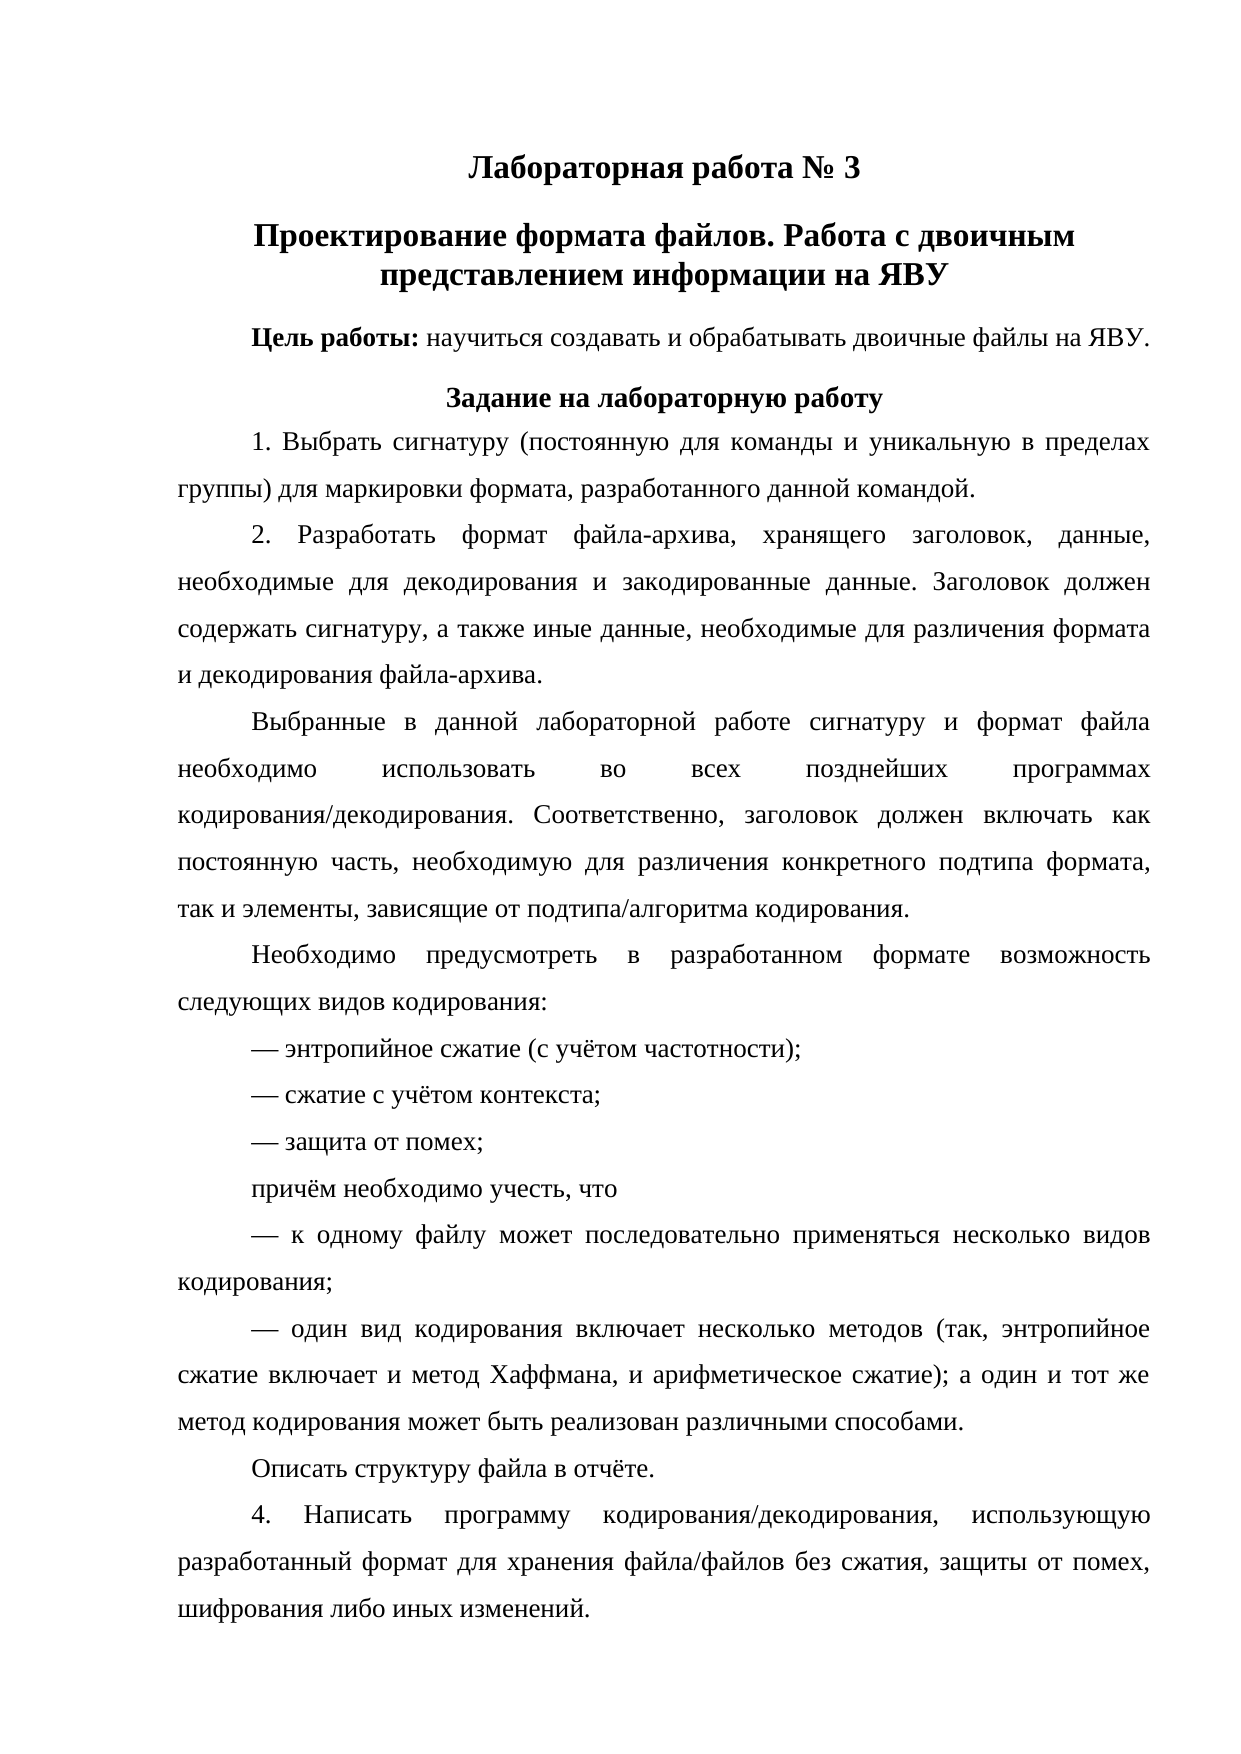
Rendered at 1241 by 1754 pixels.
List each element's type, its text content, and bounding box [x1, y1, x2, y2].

text причём необходимо учесть, что [177, 1172, 1152, 1203]
subtitle Проектирование формата файлов. Работа с двоичным представлением информации на ЯВУ [251, 215, 1078, 292]
text Описать структуру файла в отчёте. [177, 1452, 1152, 1483]
text 1. Выбрать сигнатуру (постоянную для команды и уникальную в пределах группы) для маркировки формата, разработанного данной командой. [177, 425, 1152, 503]
text 2. Разработать формат файла-архива, хранящего заголовок, данные, необходимые для декодирования и закодированные данные. Заголовок должен содержать сигнатуру, а также иные данные, необходимые для различения формата и декодирования файла-архива. [177, 519, 1152, 690]
subtitle Лабораторная работа № 3 [251, 148, 1078, 186]
text Выбранные в данной лабораторной работе сигнатуру и формат файла необходимо использовать во всех позднейших программах кодирования/декодирования. Соответственно, заголовок должен включать как постоянную часть, необходимую для различения конкретного подтипа формата, так и элементы, зависящие от подтипа/алгоритма кодирования. [177, 705, 1152, 923]
text Цель работы: научиться создавать и обрабатывать двоичные файлы на ЯВУ. [177, 322, 1152, 353]
subtitle Задание на лабораторную работу [177, 380, 1152, 413]
text — один вид кодирования включает несколько методов (так, энтропийное сжатие включает и метод Хаффмана, и арифметическое сжатие); а один и тот же метод кодирования может быть реализован различными способами. [177, 1312, 1152, 1436]
text — энтропийное сжатие (с учётом частотности); [177, 1032, 1152, 1063]
text Необходимо предусмотреть в разработанном формате возможность следующих видов кодирования: [177, 939, 1152, 1016]
text — сжатие с учётом контекста; [177, 1079, 1152, 1110]
text 4. Написать программу кодирования/декодирования, использующую разработанный формат для хранения файла/файлов без сжатия, защиты от помех, шифрования либо иных изменений. [177, 1499, 1152, 1623]
text — к одному файлу может последовательно применяться несколько видов кодирования; [177, 1219, 1152, 1296]
text — защита от помех; [177, 1125, 1152, 1156]
